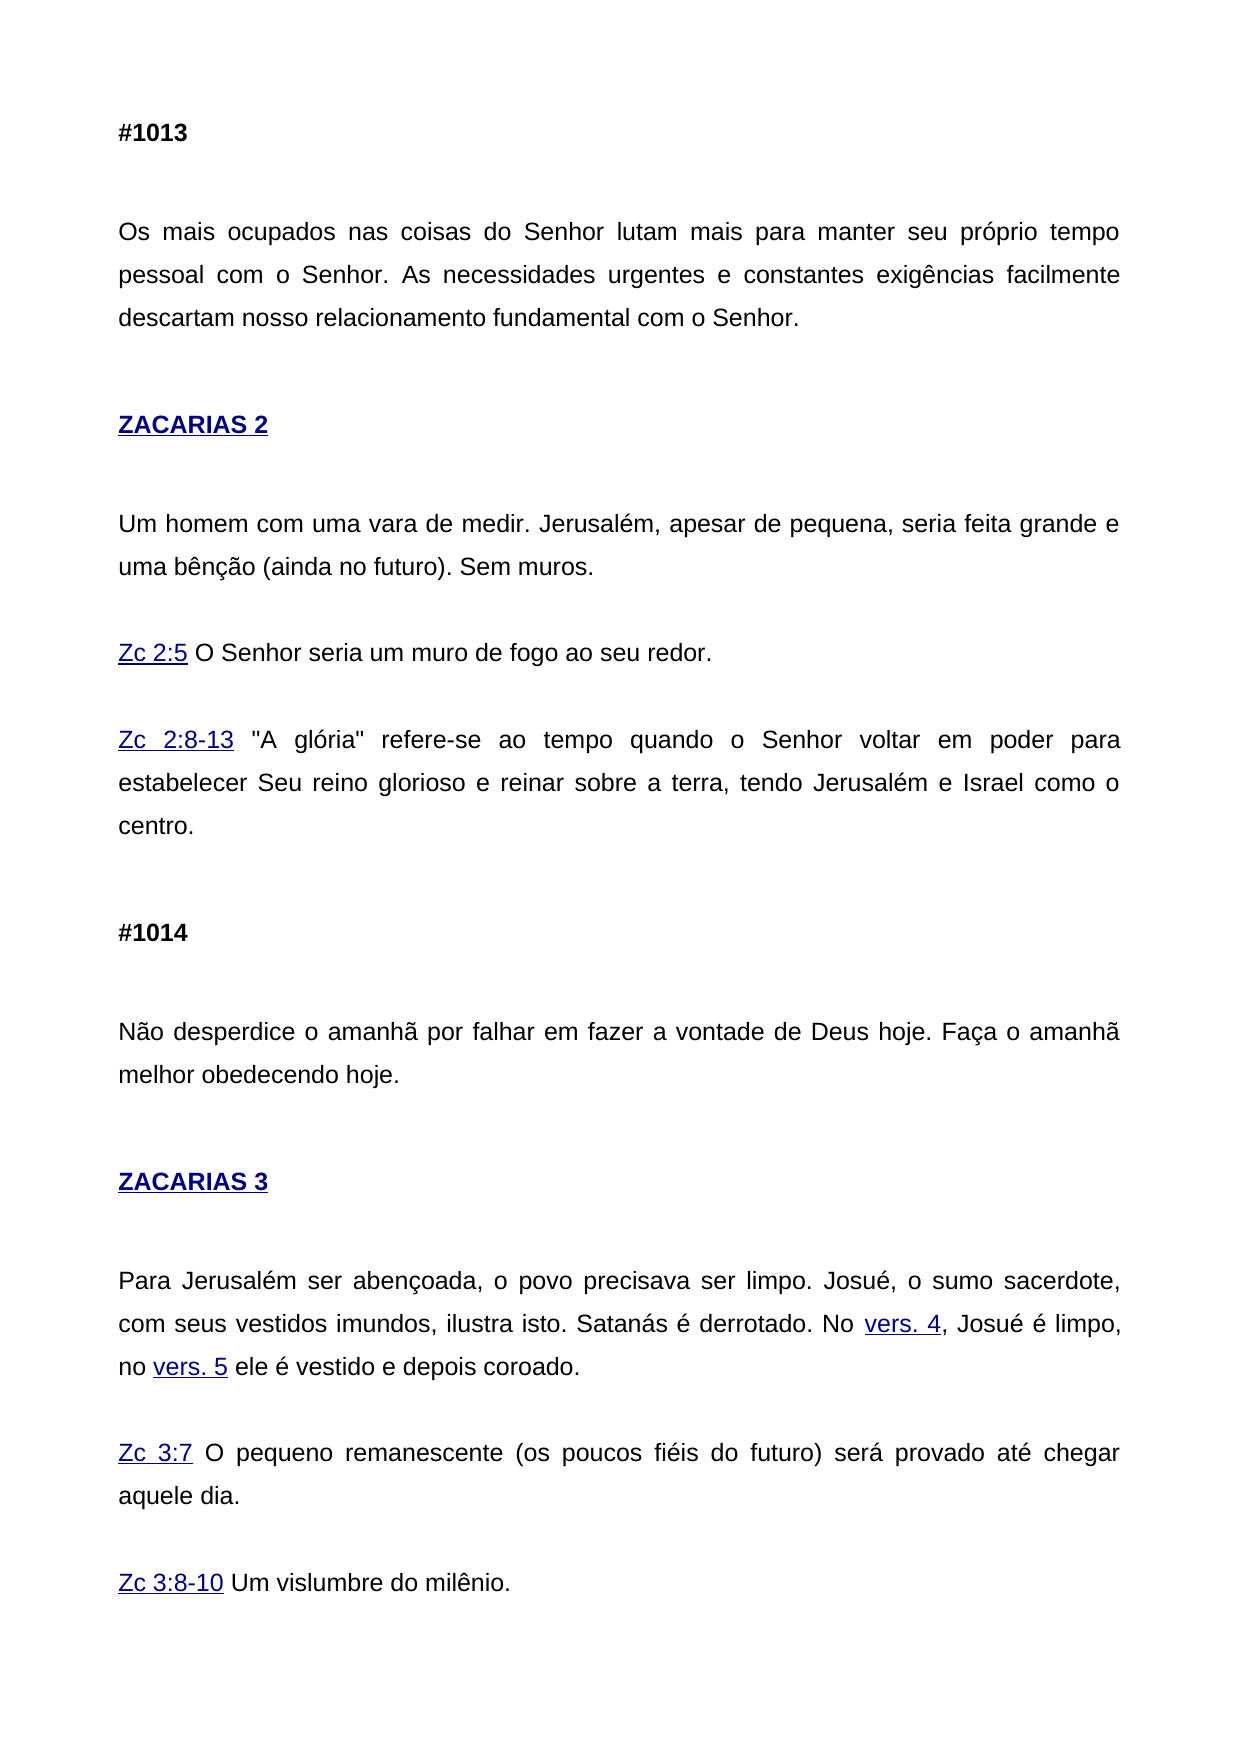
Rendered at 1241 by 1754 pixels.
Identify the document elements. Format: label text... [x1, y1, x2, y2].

text Zc 3:8-10 Um vislumbre do milênio. [118, 1567, 1122, 1596]
text Zc 2:8-13 "A glória" refere-se ao tempo quando o Senhor voltar em poder para estabelecer Seu reino glorioso e reinar sobre a terra, tendo Jerusalém e Israel como o centro. [118, 724, 1122, 839]
text Um homem com uma vara de medir. Jerusalém, apesar de pequena, seria feita grande e uma bênção (ainda no futuro). Sem muros. [118, 509, 1122, 581]
subtitle ZACARIAS 2 [118, 410, 1122, 439]
text Os mais ocupados nas coisas do Senhor lutam mais para manter seu próprio tempo pessoal com o Senhor. As necessidades urgentes e constantes exigências facilmente descartam nosso relacionamento fundamental com o Senhor. [118, 217, 1122, 332]
subtitle #1013 [118, 118, 1122, 147]
text Zc 3:7 O pequeno remanescente (os poucos fiéis do futuro) será provado até chegar aquele dia. [118, 1438, 1122, 1510]
text Para Jerusalém ser abençoada, o povo precisava ser limpo. Josué, o sumo sacerdote, com seus vestidos imundos, ilustra isto. Satanás é derrotado. No vers. 4, Josué é limpo, no vers. 5 ele é vestido e depois coroado. [118, 1266, 1122, 1381]
subtitle #1014 [118, 918, 1122, 947]
text Zc 2:5 O Senhor seria um muro de fogo ao seu redor. [118, 638, 1122, 667]
text Não desperdice o amanhã por falhar em fazer a vontade de Deus hoje. Faça o amanhã melhor obedecendo hoje. [118, 1017, 1122, 1088]
subtitle ZACARIAS 3 [118, 1167, 1122, 1196]
